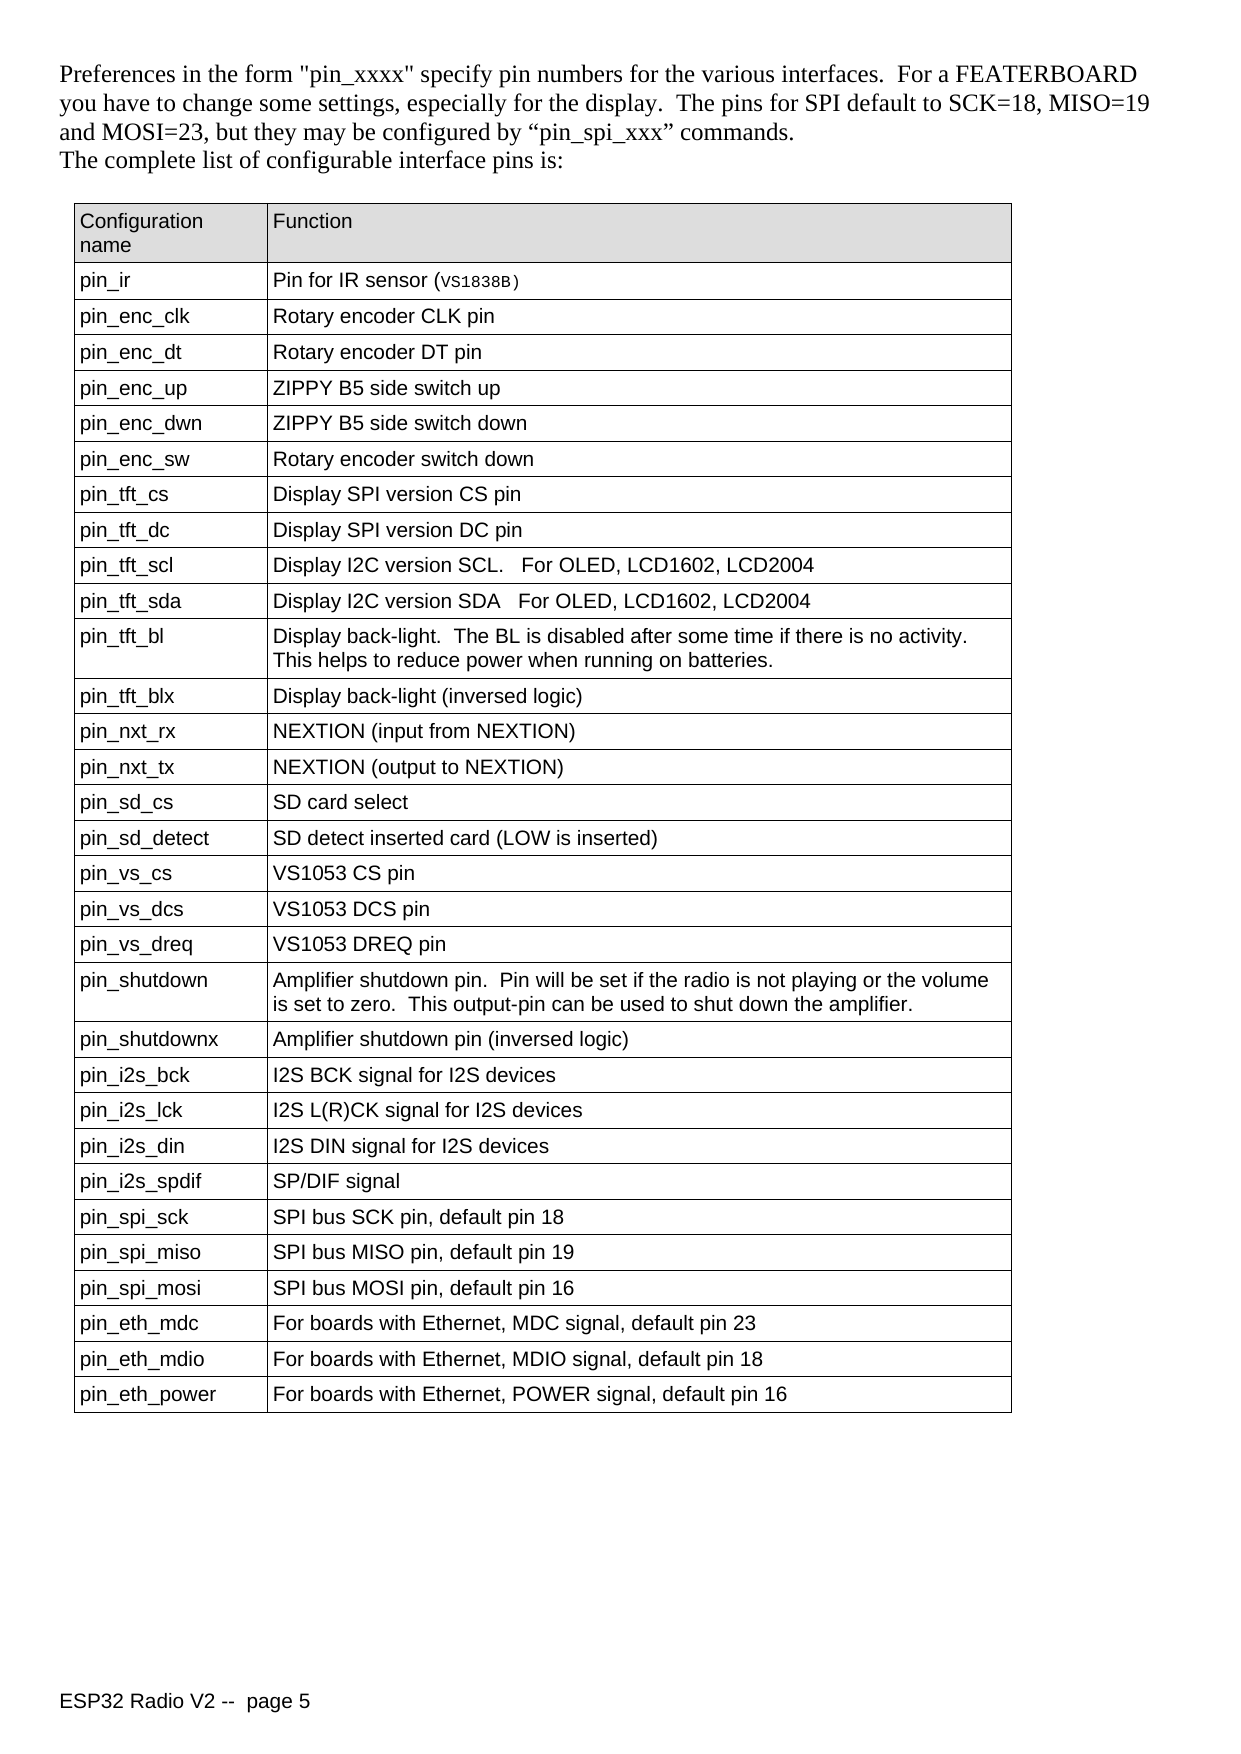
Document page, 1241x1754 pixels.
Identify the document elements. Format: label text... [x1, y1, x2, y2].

table_cell Amplifier shutdown pin (inversed logic) [268, 1022, 1011, 1057]
table_cell SD card select [268, 785, 1011, 820]
table_cell Rotary encoder CLK pin [268, 300, 1011, 334]
table_cell pin_vs_cs [75, 856, 267, 891]
table_cell pin_sd_cs [75, 785, 267, 820]
table_cell pin_eth_mdio [75, 1342, 267, 1376]
table_cell SPI bus MOSI pin, default pin 16 [268, 1271, 1011, 1305]
table_cell pin_enc_dt [75, 335, 267, 369]
table_header Function [268, 204, 1011, 262]
table_cell VS1053 CS pin [268, 856, 1011, 891]
table_cell pin_ir [75, 263, 267, 298]
table_cell pin_tft_dc [75, 513, 267, 547]
table_cell NEXTION (input from NEXTION) [268, 714, 1011, 749]
table_header Configuration name [75, 204, 267, 262]
table_cell Display SPI version CS pin [268, 477, 1011, 512]
table_cell pin_enc_dwn [75, 406, 267, 441]
table_cell pin_eth_mdc [75, 1306, 267, 1341]
table_cell pin_tft_blx [75, 679, 267, 713]
table_cell SP/DIF signal [268, 1164, 1011, 1199]
table_cell For boards with Ethernet, POWER signal, default pin 16 [268, 1377, 1011, 1412]
table_cell Display SPI version DC pin [268, 513, 1011, 547]
table_cell pin_enc_up [75, 371, 267, 405]
table_cell SPI bus SCK pin, default pin 18 [268, 1200, 1011, 1234]
text Preferences in the form "pin_xxxx" specify pin numbers for the various interfaces. For a FEATERBOARD you have to change some settings, especially for the display. The pins for SPI default to SCK=18, MISO=19 and MOSI=23, but they may be configured by “pin_spi_xxx” commands. The complete list of configurable interface pins is: [59, 59, 1181, 174]
table_cell NEXTION (output to NEXTION) [268, 750, 1011, 784]
table_cell Amplifier shutdown pin. Pin will be set if the radio is not playing or the volume is set to zero. This output-pin can be used to shut down the amplifier. [268, 963, 1011, 1021]
table_cell Display I2C version SDA For OLED, LCD1602, LCD2004 [268, 584, 1011, 618]
table_cell pin_tft_cs [75, 477, 267, 512]
table_cell VS1053 DREQ pin [268, 927, 1011, 962]
table_cell pin_vs_dreq [75, 927, 267, 962]
table_cell pin_nxt_tx [75, 750, 267, 784]
table_cell pin_spi_miso [75, 1235, 267, 1270]
table_cell pin_nxt_rx [75, 714, 267, 749]
table_cell Rotary encoder switch down [268, 442, 1011, 476]
table_cell pin_enc_clk [75, 300, 267, 334]
table_cell I2S BCK signal for I2S devices [268, 1058, 1011, 1092]
table_cell pin_shutdownx [75, 1022, 267, 1057]
table_cell pin_eth_power [75, 1377, 267, 1412]
table_cell For boards with Ethernet, MDIO signal, default pin 18 [268, 1342, 1011, 1376]
table_cell I2S DIN signal for I2S devices [268, 1129, 1011, 1163]
table_cell pin_shutdown [75, 963, 267, 1021]
table_cell pin_i2s_lck [75, 1093, 267, 1128]
table_cell pin_i2s_bck [75, 1058, 267, 1092]
table_cell pin_tft_sda [75, 584, 267, 618]
table_cell For boards with Ethernet, MDC signal, default pin 23 [268, 1306, 1011, 1341]
table_cell pin_tft_scl [75, 548, 267, 583]
table_cell pin_enc_sw [75, 442, 267, 476]
table_cell VS1053 DCS pin [268, 892, 1011, 926]
table_cell Rotary encoder DT pin [268, 335, 1011, 369]
table_cell pin_tft_bl [75, 619, 267, 678]
table_cell Display back-light (inversed logic) [268, 679, 1011, 713]
table_cell Display I2C version SCL. For OLED, LCD1602, LCD2004 [268, 548, 1011, 583]
table_cell ZIPPY B5 side switch up [268, 371, 1011, 405]
table_cell I2S L(R)CK signal for I2S devices [268, 1093, 1011, 1128]
table_cell pin_i2s_din [75, 1129, 267, 1163]
table_cell pin_i2s_spdif [75, 1164, 267, 1199]
table_cell pin_sd_detect [75, 821, 267, 855]
table_cell Display back-light. The BL is disabled after some time if there is no activity. This helps to reduce power when running on batteries. [268, 619, 1011, 678]
table_cell Pin for IR sensor (VS1838B) [268, 263, 1011, 298]
table_cell SD detect inserted card (LOW is inserted) [268, 821, 1011, 855]
table_cell pin_vs_dcs [75, 892, 267, 926]
table_cell ZIPPY B5 side switch down [268, 406, 1011, 441]
table_cell pin_spi_sck [75, 1200, 267, 1234]
table_cell pin_spi_mosi [75, 1271, 267, 1305]
table_cell SPI bus MISO pin, default pin 19 [268, 1235, 1011, 1270]
